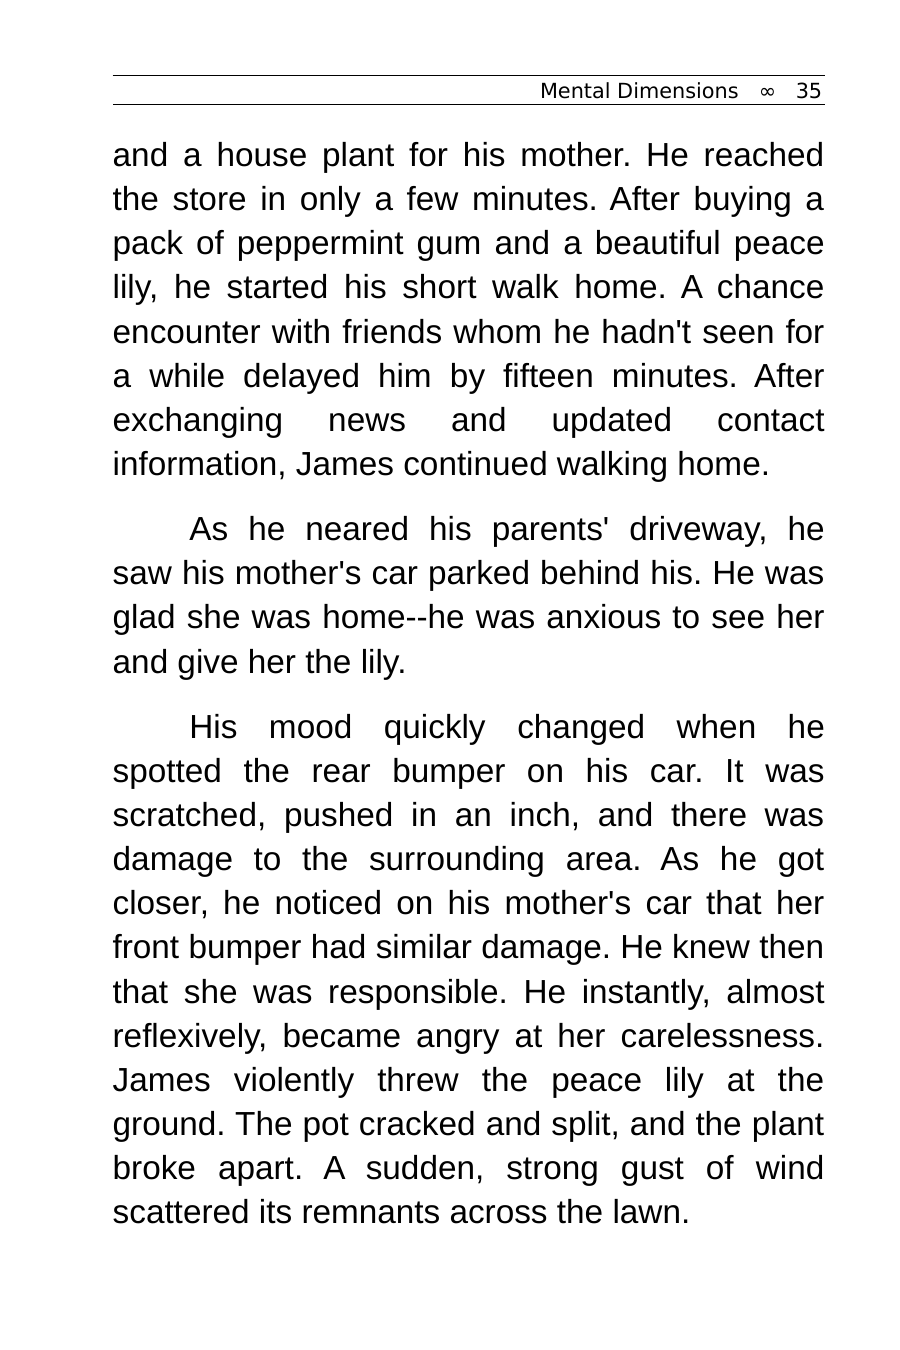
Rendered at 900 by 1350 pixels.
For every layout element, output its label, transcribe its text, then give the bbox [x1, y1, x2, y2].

text As he neared his parents' driveway, he saw his mother's car parked behind his. He was glad she was home--he was anxious to see her and give her the lily. [112, 509, 825, 680]
text and a house plant for his mother. He reached the store in only a few minutes. After buying a pack of peppermint gum and a beautiful peace lily, he started his short walk home. A chance encounter with friends whom he hadn't seen for a while delayed him by fifteen minutes. After exchanging news and updated contact information, James continued walking home. [112, 135, 825, 483]
text His mood quickly changed when he spotted the rear bumper on his car. It was scratched, pushed in an inch, and there was damage to the surrounding area. As he got closer, he noticed on his mother's car that her front bumper had similar damage. He knew then that she was responsible. He instantly, almost reflexively, became angry at her carelessness. James violently threw the peace lily at the ground. The pot cracked and split, and the plant broke apart. A sudden, strong gust of wind scattered its remnants across the lawn. [112, 707, 825, 1231]
